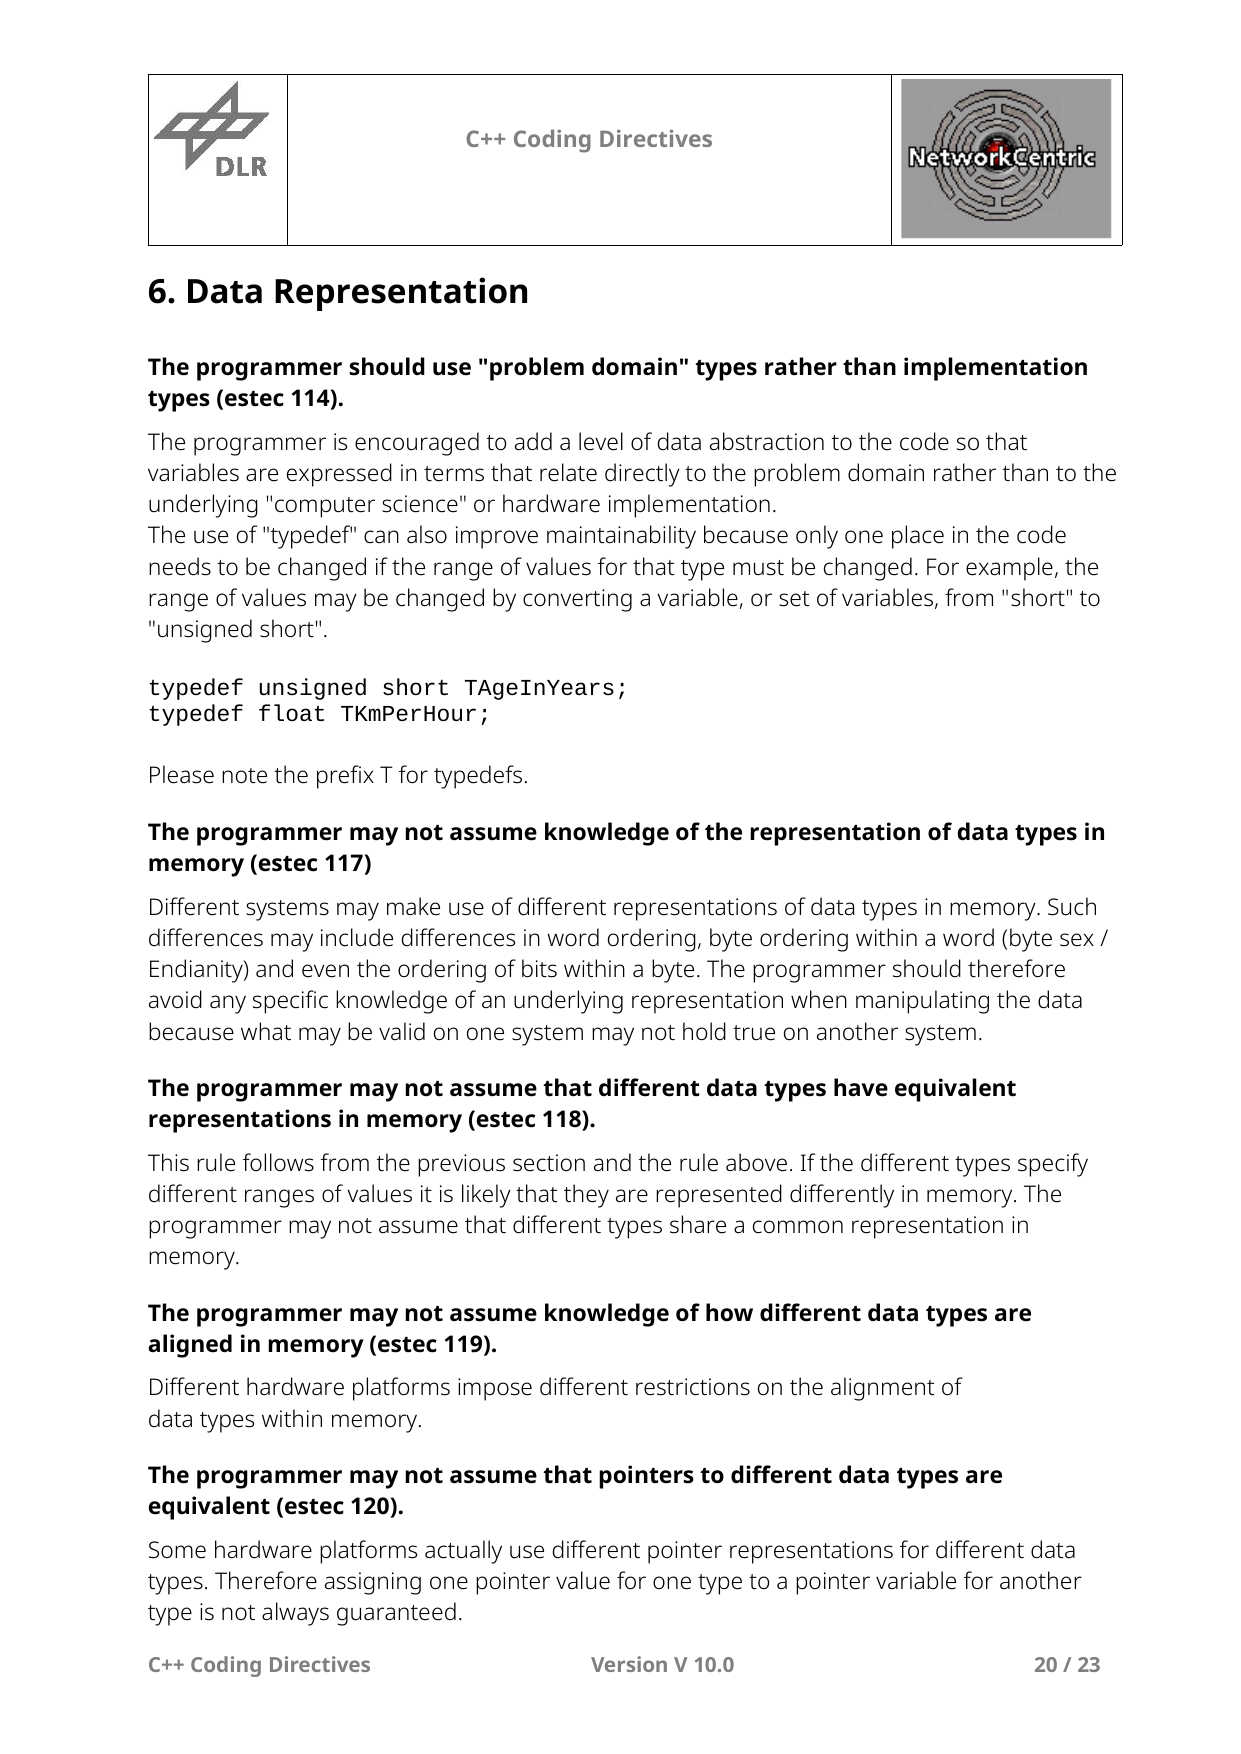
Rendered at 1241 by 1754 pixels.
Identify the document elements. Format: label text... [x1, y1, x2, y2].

text The programmer may not assume that different data types have equivalent representations in memory (estec 118). [148, 1072, 1122, 1134]
picture [154, 81, 269, 176]
text Different systems may make use of different representations of data types in memory. Such differences may include differences in word ordering, byte ordering within a word (byte sex / Endianity) and even the ordering of bits within a byte. The programmer should therefore avoid any specific knowledge of an underlying representation when manipulating the data because what may be valid on one system may not hold true on another system. [148, 890, 1122, 1047]
text Different hardware platforms impose different restrictions on the alignment of [148, 1371, 1122, 1402]
text data types within memory. [148, 1402, 1122, 1434]
title 6. Data Representation [148, 268, 1122, 313]
text The programmer may not assume that pointers to different data types are equivalent (estec 120). [148, 1459, 1122, 1521]
text The programmer may not assume knowledge of how different data types are aligned in memory (estec 119). [148, 1296, 1122, 1359]
text The programmer should use "problem domain" types rather than implementation types (estec 114). [148, 351, 1122, 413]
text This rule follows from the previous section and the rule above. If the different types specify different ranges of values it is likely that they are represented differently in memory. The programmer may not assume that different types share a common representation in memory. [148, 1146, 1122, 1271]
text The programmer is encouraged to add a level of data abstraction to the code so that variables are expressed in terms that relate directly to the problem domain rather than to the underlying "computer science" or hardware implementation. [148, 426, 1122, 519]
text Some hardware platforms actually use different pointer representations for different data types. Therefore assigning one pointer value for one type to a pointer variable for another type is not always guaranteed. [148, 1533, 1122, 1627]
text The programmer may not assume knowledge of the representation of data types in memory (estec 117) [148, 816, 1122, 878]
text typedef float TKmPerHour; [148, 702, 1122, 728]
text Please note the prefix T for typedefs. [148, 759, 1122, 791]
text The use of "typedef" can also improve maintainability because only one place in the code needs to be changed if the range of values for that type must be changed. For example, the range of values may be changed by converting a variable, or set of variables, from "short" to "unsigned short". [148, 519, 1122, 644]
text typedef unsigned short TAgeInYears; [148, 676, 1122, 702]
